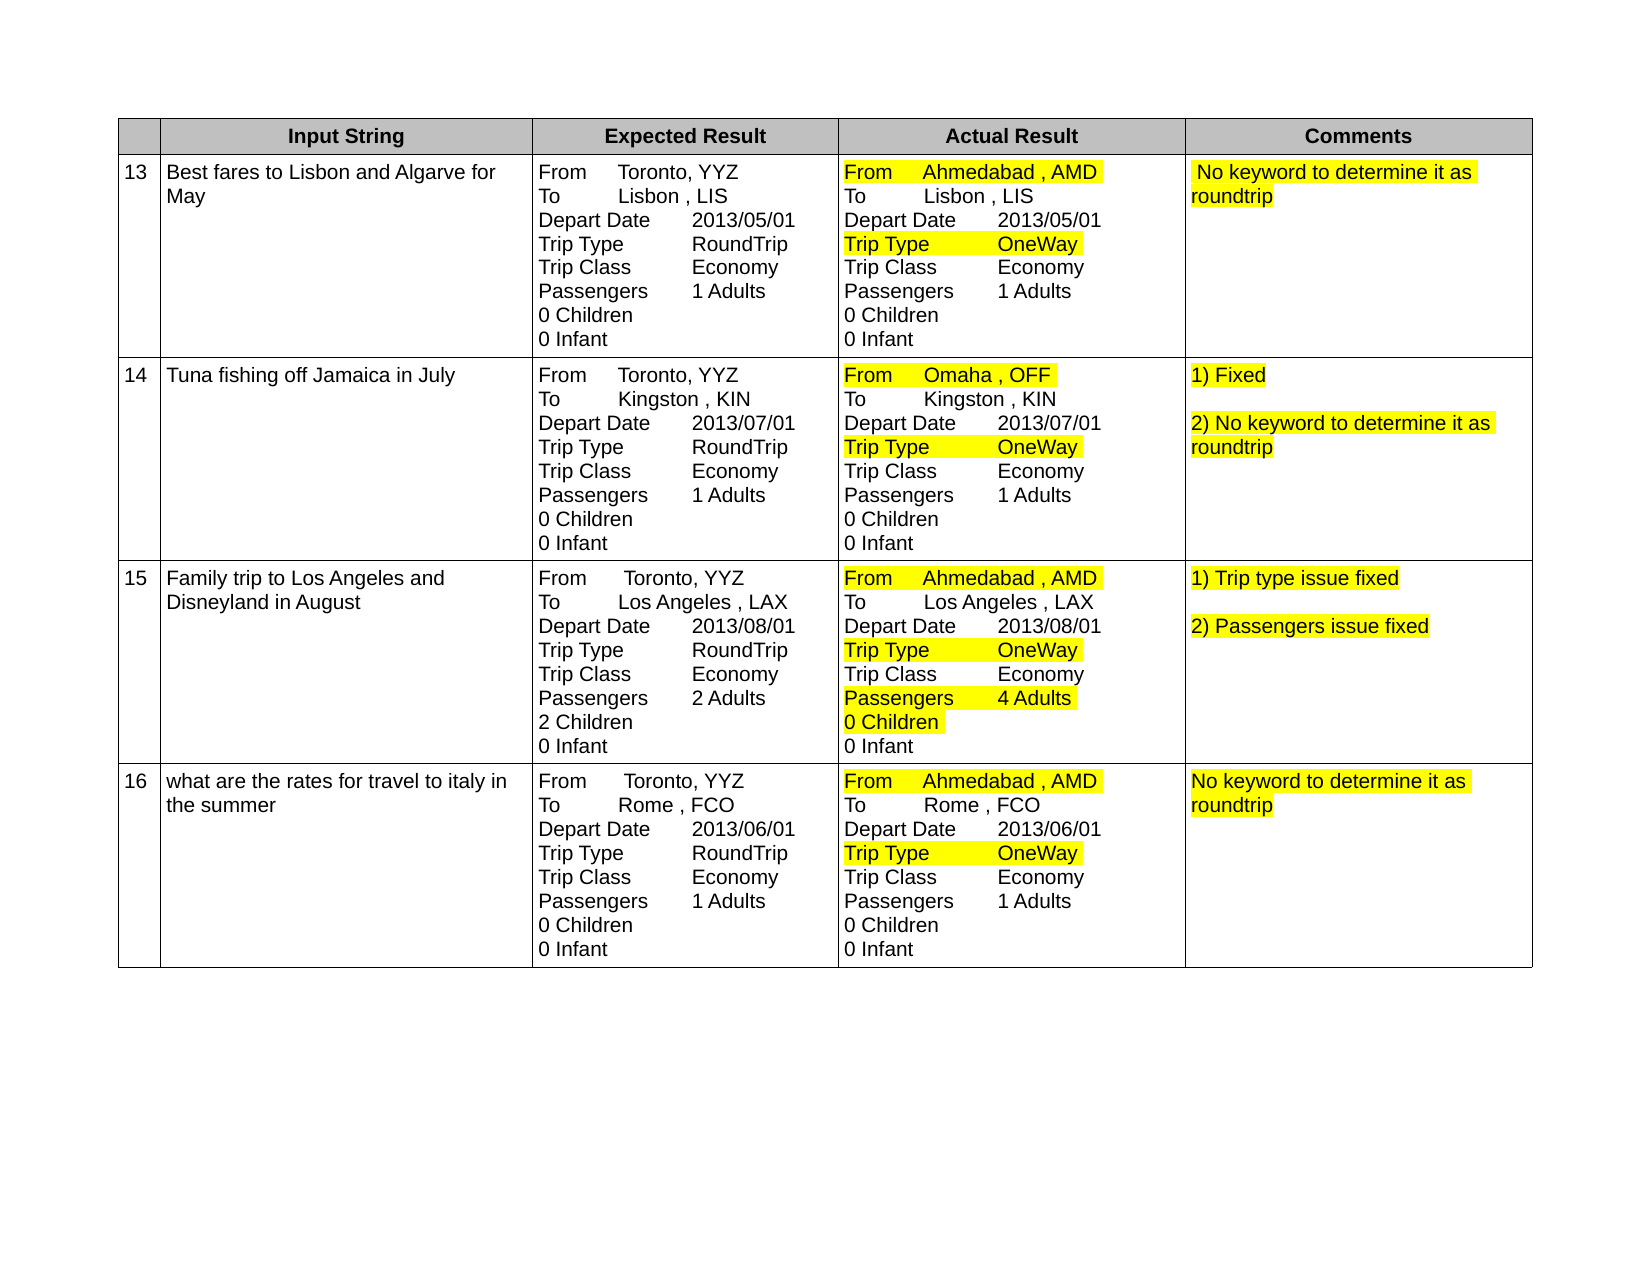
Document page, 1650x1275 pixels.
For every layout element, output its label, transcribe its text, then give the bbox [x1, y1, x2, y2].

table_cell Tuna fishing off Jamaica in July [161, 358, 532, 560]
table_cell 16 [119, 764, 160, 967]
table_cell Family trip to Los Angeles and Disneyland in August [161, 561, 532, 763]
table_header Input String [161, 119, 532, 154]
table_cell From Ahmedabad , AMD To Lisbon , LIS Depart Date 2013/05/01 Trip Type OneWay Trip Class Economy Passengers 1 Adults 0 Children 0 Infant [839, 155, 1185, 357]
table_cell From Toronto, YYZ To Los Angeles , LAX Depart Date 2013/08/01 Trip Type RoundTrip Trip Class Economy Passengers 2 Adults 2 Children 0 Infant [533, 561, 838, 763]
table_cell From Toronto, YYZ To Rome , FCO Depart Date 2013/06/01 Trip Type RoundTrip Trip Class Economy Passengers 1 Adults 0 Children 0 Infant [533, 764, 838, 967]
table_cell 13 [119, 155, 160, 357]
table_cell From Toronto, YYZ To Kingston , KIN Depart Date 2013/07/01 Trip Type RoundTrip Trip Class Economy Passengers 1 Adults 0 Children 0 Infant [533, 358, 838, 560]
table_header Expected Result [533, 119, 838, 154]
table_cell No keyword to determine it as roundtrip [1186, 764, 1532, 967]
table_cell what are the rates for travel to italy in the summer [161, 764, 532, 967]
table_cell From Ahmedabad , AMD To Los Angeles , LAX Depart Date 2013/08/01 Trip Type OneWay Trip Class Economy Passengers 4 Adults 0 Children 0 Infant [839, 561, 1185, 763]
table_cell 15 [119, 561, 160, 763]
table_cell 14 [119, 358, 160, 560]
table_header Actual Result [839, 119, 1185, 154]
table_cell No keyword to determine it as roundtrip [1186, 155, 1532, 357]
table_cell From Toronto, YYZ To Lisbon , LIS Depart Date 2013/05/01 Trip Type RoundTrip Trip Class Economy Passengers 1 Adults 0 Children 0 Infant [533, 155, 838, 357]
table_cell Best fares to Lisbon and Algarve for May [161, 155, 532, 357]
table_cell From Ahmedabad , AMD To Rome , FCO Depart Date 2013/06/01 Trip Type OneWay Trip Class Economy Passengers 1 Adults 0 Children 0 Infant [839, 764, 1185, 967]
table_header [119, 119, 160, 154]
table_cell 1) Trip type issue fixed 2) Passengers issue fixed [1186, 561, 1532, 763]
table_header Comments [1186, 119, 1532, 154]
table_cell 1) Fixed 2) No keyword to determine it as roundtrip [1186, 358, 1532, 560]
table_cell From Omaha , OFF To Kingston , KIN Depart Date 2013/07/01 Trip Type OneWay Trip Class Economy Passengers 1 Adults 0 Children 0 Infant [839, 358, 1185, 560]
